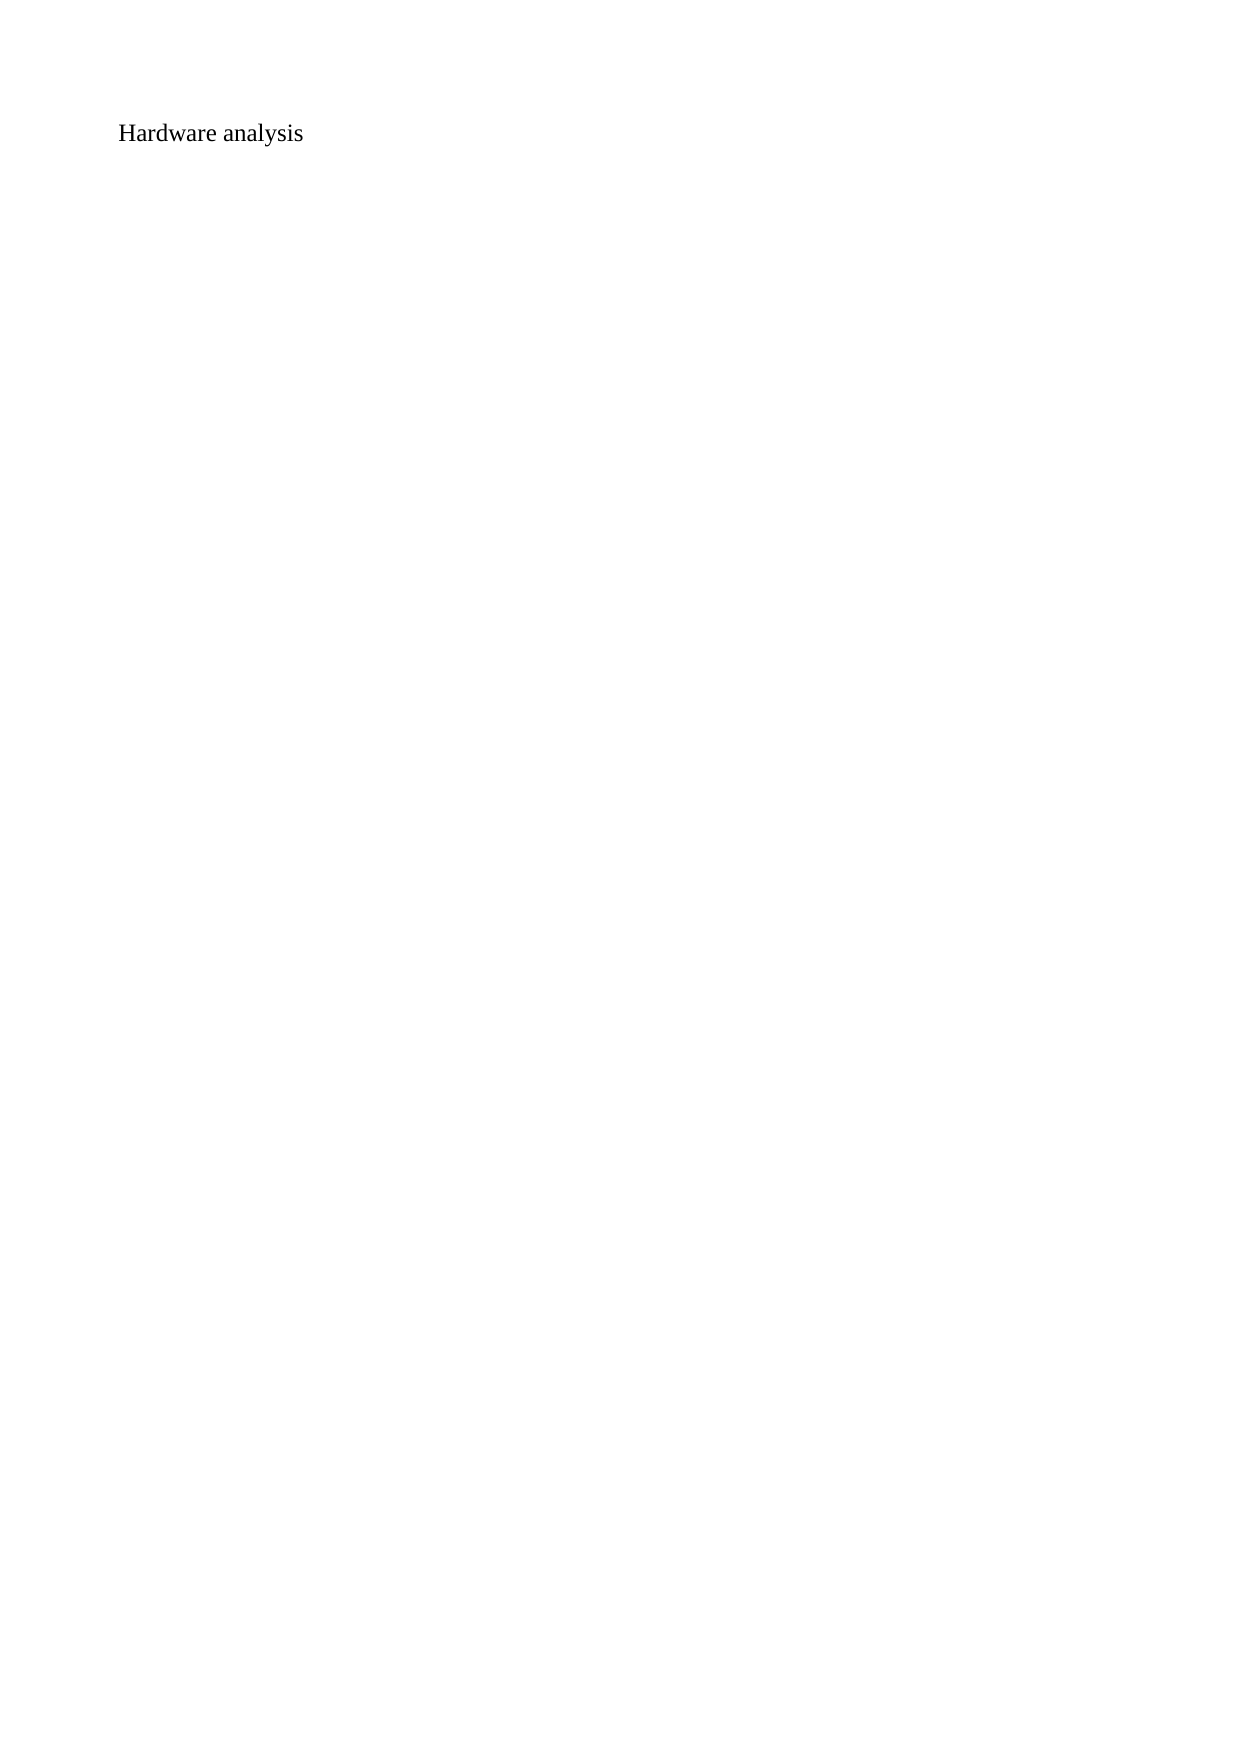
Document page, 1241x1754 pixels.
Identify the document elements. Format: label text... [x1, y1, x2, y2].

text Hardware analysis [118, 118, 1122, 147]
